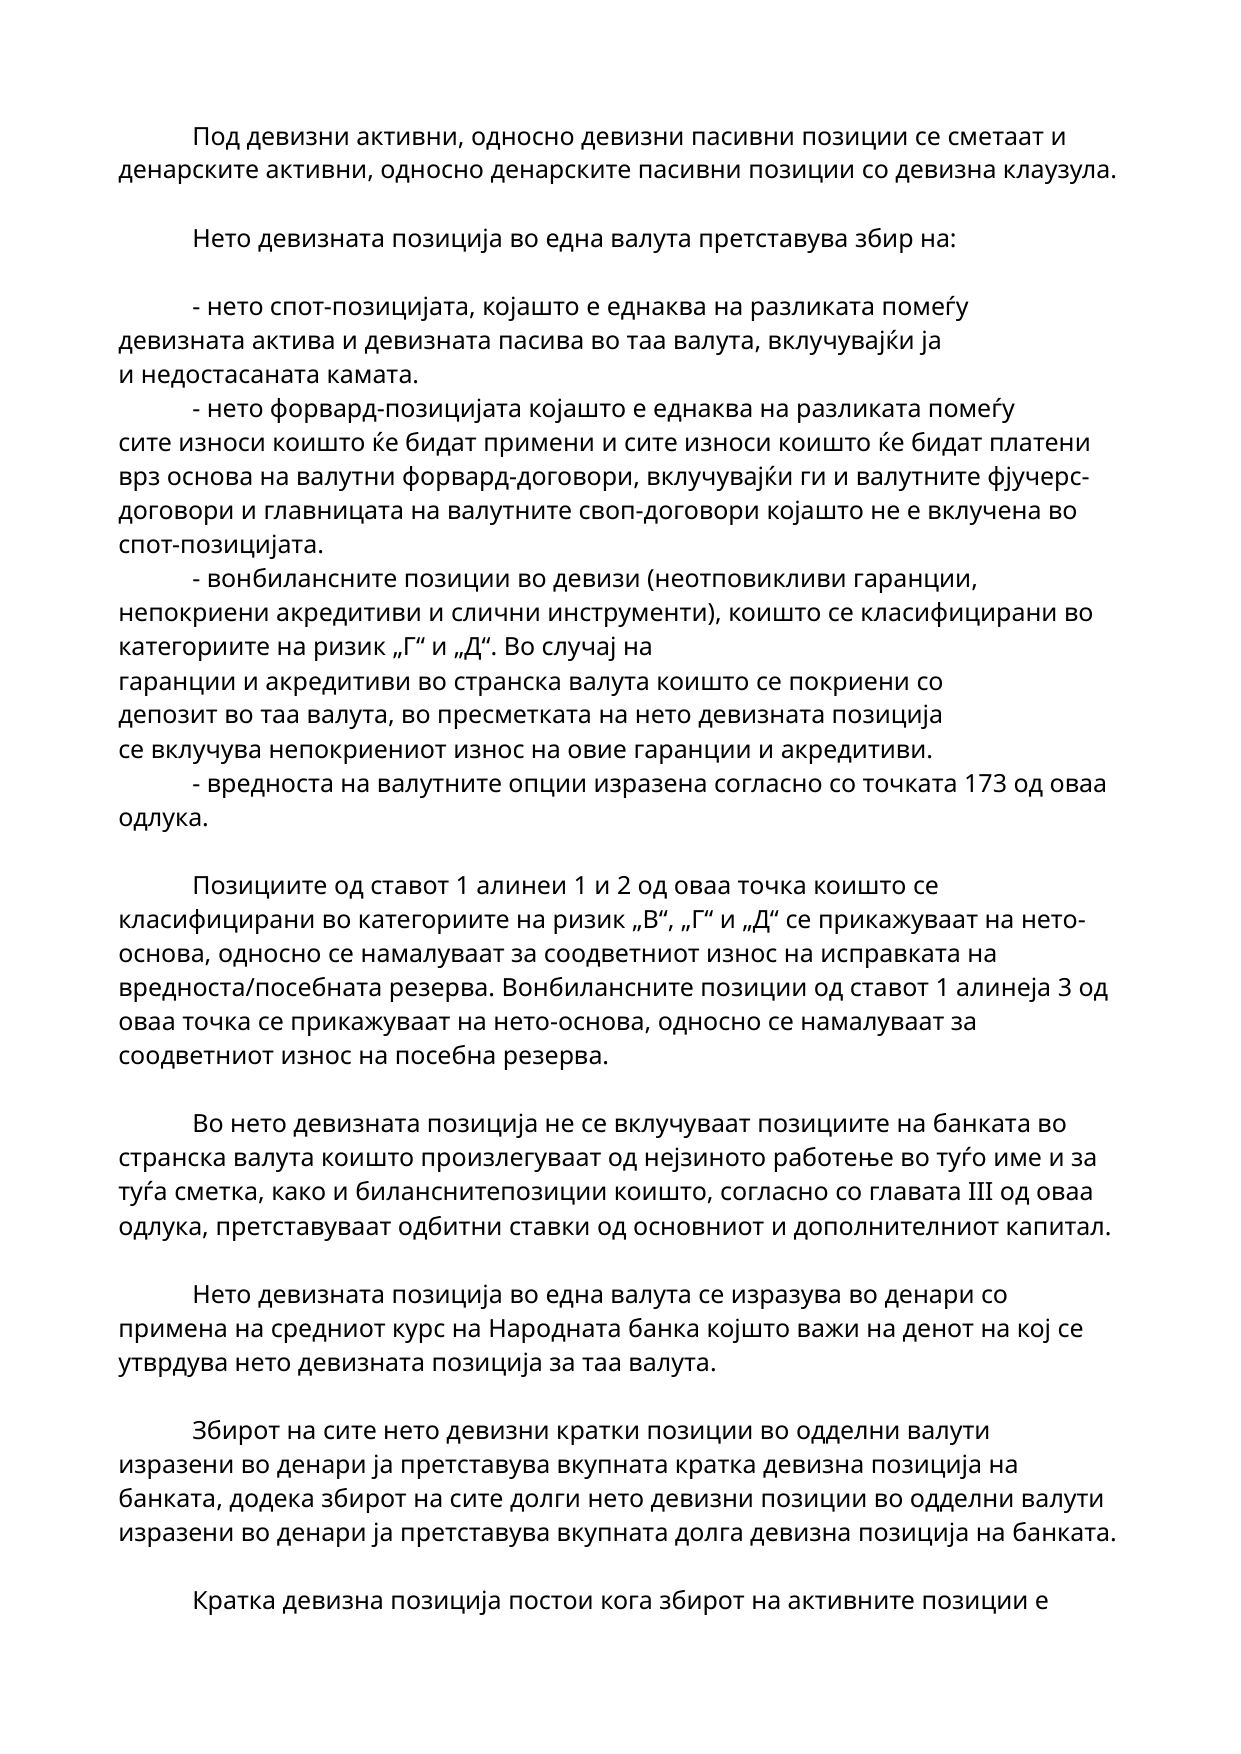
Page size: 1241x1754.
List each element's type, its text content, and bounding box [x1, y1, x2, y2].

text Нето девизната позиција во една валута се изразува во денари со примена на средниот курс на Народната банка којшто важи на денот на кој се утврдува нето девизната позиција за таа валута. [118, 1276, 1122, 1378]
text гаранции и акредитиви во странска валута коишто се покриени со [118, 663, 1122, 697]
text Под девизни активни, односно девизни пасивни позиции се сметаат и денарските активни, односно денарските пасивни позиции со девизна клаузула. [118, 118, 1122, 186]
text Нето девизната позиција во една валута претставува збир на: [118, 220, 1122, 254]
text депозит во таа валута, во пресметката на нето девизната позиција [118, 697, 1122, 731]
text и недостасаната камата. [118, 357, 1122, 391]
text се вклучува непокриениот износ на овие гаранции и акредитиви. [118, 731, 1122, 765]
text сите износи коишто ќе бидат примени и сите износи коишто ќе бидат платени врз основа на валутни форвард-договори, вклучувајќи ги и валутните фјучерс-договори и главницата на валутните своп-договори којашто не е вклучена во спот-позицијатa. [118, 425, 1122, 561]
text изразени во денари ја претставува вкупната кратка девизна позиција на банката, додека збирот на сите долги нето девизни позиции во одделни валути изразени во денари ја претставува вкупната долга девизна позиција на банката. [118, 1447, 1122, 1549]
text класифицирани во категориите на ризик „В“, „Г“ и „Д“ се прикажуваат на нето-основа, односно се намалуваат за соодветниот износ на исправката на вредноста/посебната резерва. Вонбилансните позиции од ставот 1 алинеја 3 од оваа точка се прикажуваат на нето-основа, односно се намалуваат за соодветниот износ на посебна резерва. [118, 902, 1122, 1072]
text - вонбилансните позиции во девизи (неотповикливи гаранции, [118, 561, 1122, 595]
text - вредноста на валутните опции изразена согласно со точката 173 од оваа одлука. [118, 765, 1122, 833]
text Позициите од ставот 1 алинеи 1 и 2 од оваа точка коишто се [118, 867, 1122, 902]
text Во нето девизната позиција не се вклучуваат позициите на банката во странска валута коишто произлегуваат од нејзиното работење во туѓо име и за туѓа сметка, како и биланснитепозиции коишто, согласно со главата III од оваа одлука, претставуваат одбитни ставки од основниот и дополнителниот капитал. [118, 1106, 1122, 1242]
text Кратка девизна позиција постои кога збирот на активните позиции е [118, 1583, 1122, 1617]
text - нето форвард-позицијата којашто е еднаква на разликата помеѓу [118, 391, 1122, 425]
text непокриени акредитиви и слични инструменти), коишто се класифицирани во категориите на ризик „Г“ и „Д“. Во случај на [118, 595, 1122, 663]
text Збирот на сите нето девизни кратки позиции во одделни валути [118, 1412, 1122, 1447]
text девизната актива и девизната пасива во таа валута, вклучувајќи ја [118, 322, 1122, 357]
text - нето спот-позицијата, којашто е еднаква на разликата помеѓу [118, 288, 1122, 322]
